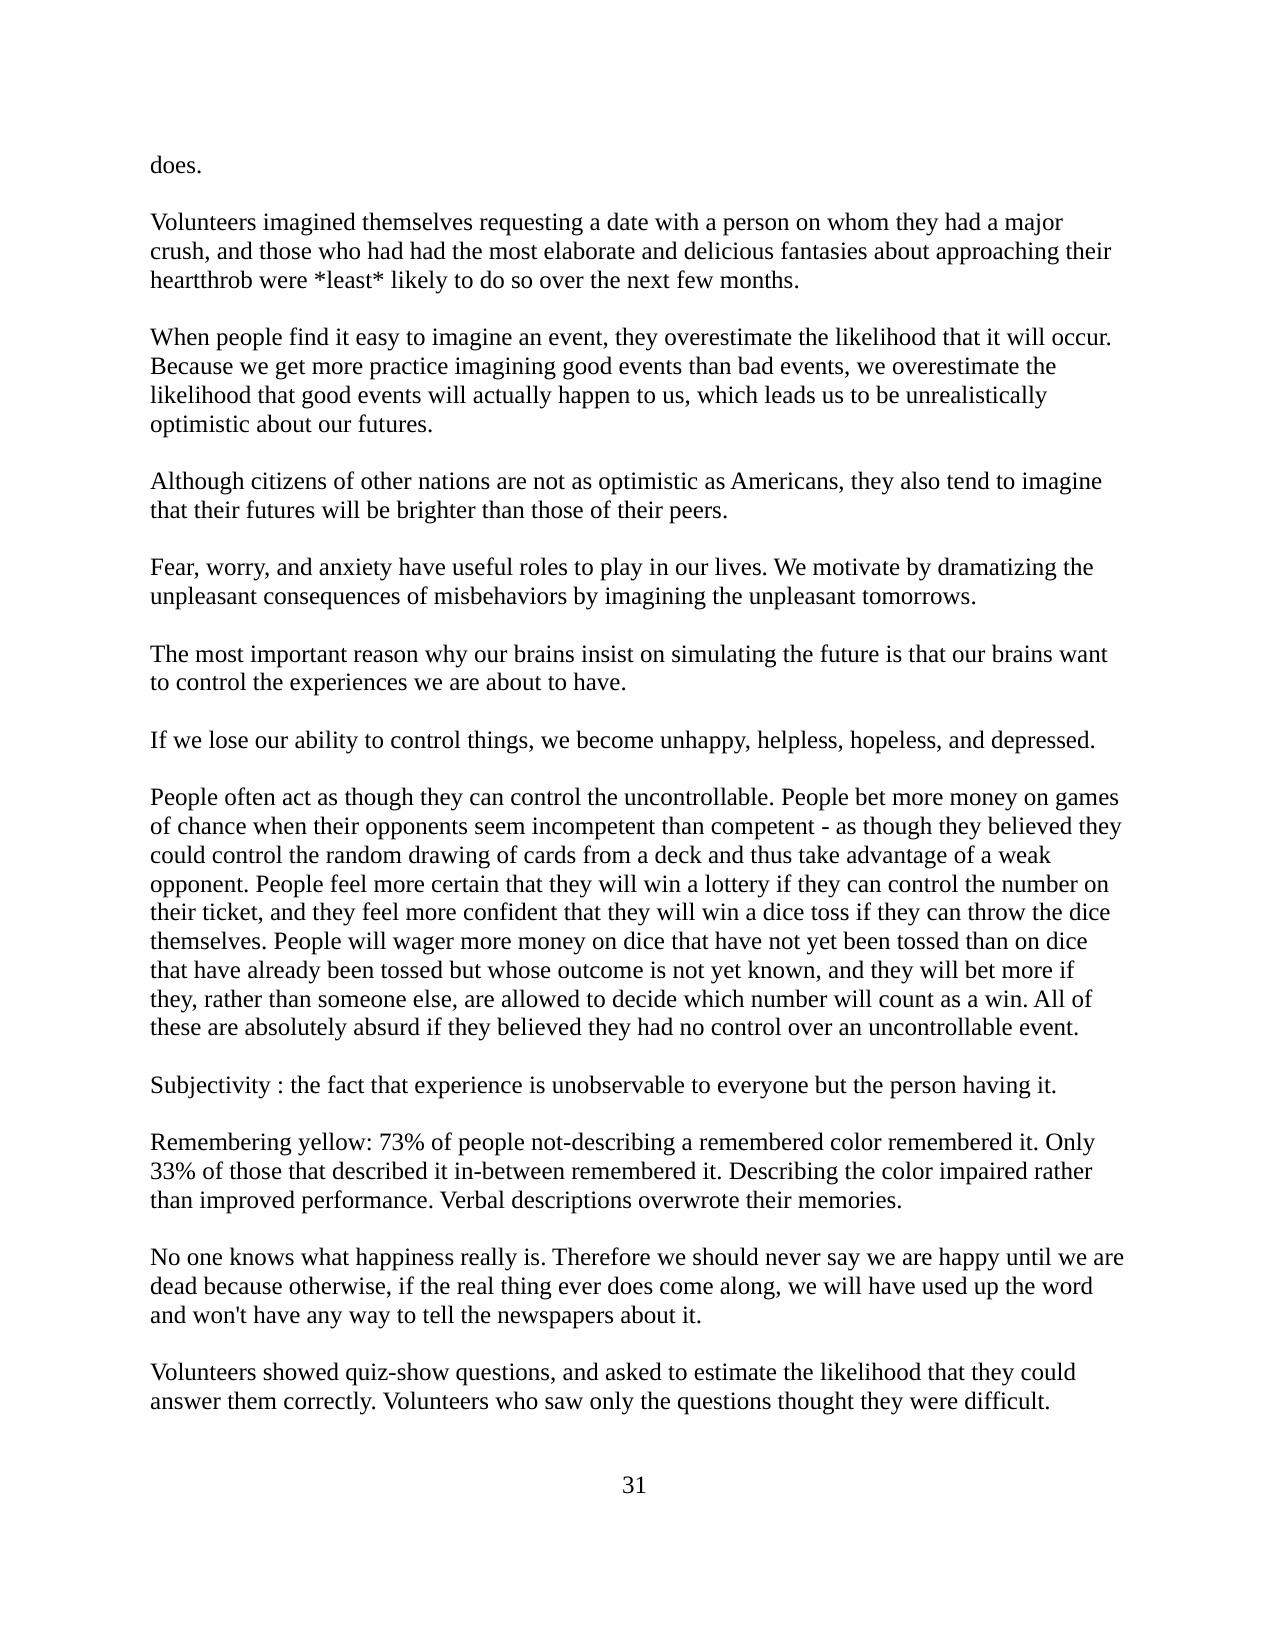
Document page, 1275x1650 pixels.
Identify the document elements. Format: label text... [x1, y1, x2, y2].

text does. Volunteers imagined themselves requesting a date with a person on whom they had a major crush, and those who had had the most elaborate and delicious fantasies about approaching their heartthrob were *least* likely to do so over the next few months. When people find it easy to imagine an event, they overestimate the likelihood that it will occur. Because we get more practice imagining good events than bad events, we overestimate the likelihood that good events will actually happen to us, which leads us to be unrealistically optimistic about our futures. Although citizens of other nations are not as optimistic as Americans, they also tend to imagine that their futures will be brighter than those of their peers. Fear, worry, and anxiety have useful roles to play in our lives. We motivate by dramatizing the unpleasant consequences of misbehaviors by imagining the unpleasant tomorrows. The most important reason why our brains insist on simulating the future is that our brains want to control the experiences we are about to have. If we lose our ability to control things, we become unhappy, helpless, hopeless, and depressed. People often act as though they can control the uncontrollable. People bet more money on games of chance when their opponents seem incompetent than competent - as though they believed they could control the random drawing of cards from a deck and thus take advantage of a weak opponent. People feel more certain that they will win a lottery if they can control the number on their ticket, and they feel more confident that they will win a dice toss if they can throw the dice themselves. People will wager more money on dice that have not yet been tossed than on dice that have already been tossed but whose outcome is not yet known, and they will bet more if they, rather than someone else, are allowed to decide which number will count as a win. All of these are absolutely absurd if they believed they had no control over an uncontrollable event. Subjectivity : the fact that experience is unobservable to everyone but the person having it. Remembering yellow: 73% of people not-describing a remembered color remembered it. Only 33% of those that described it in-between remembered it. Describing the color impaired rather than improved performance. Verbal descriptions overwrote their memories. No one knows what happiness really is. Therefore we should never say we are happy until we are dead because otherwise, if the real thing ever does come along, we will have used up the word and won't have any way to tell the newspapers about it. Volunteers showed quiz-show questions, and asked to estimate the likelihood that they could answer them correctly. Volunteers who saw only the questions thought they were difficult. [150, 150, 1125, 1415]
